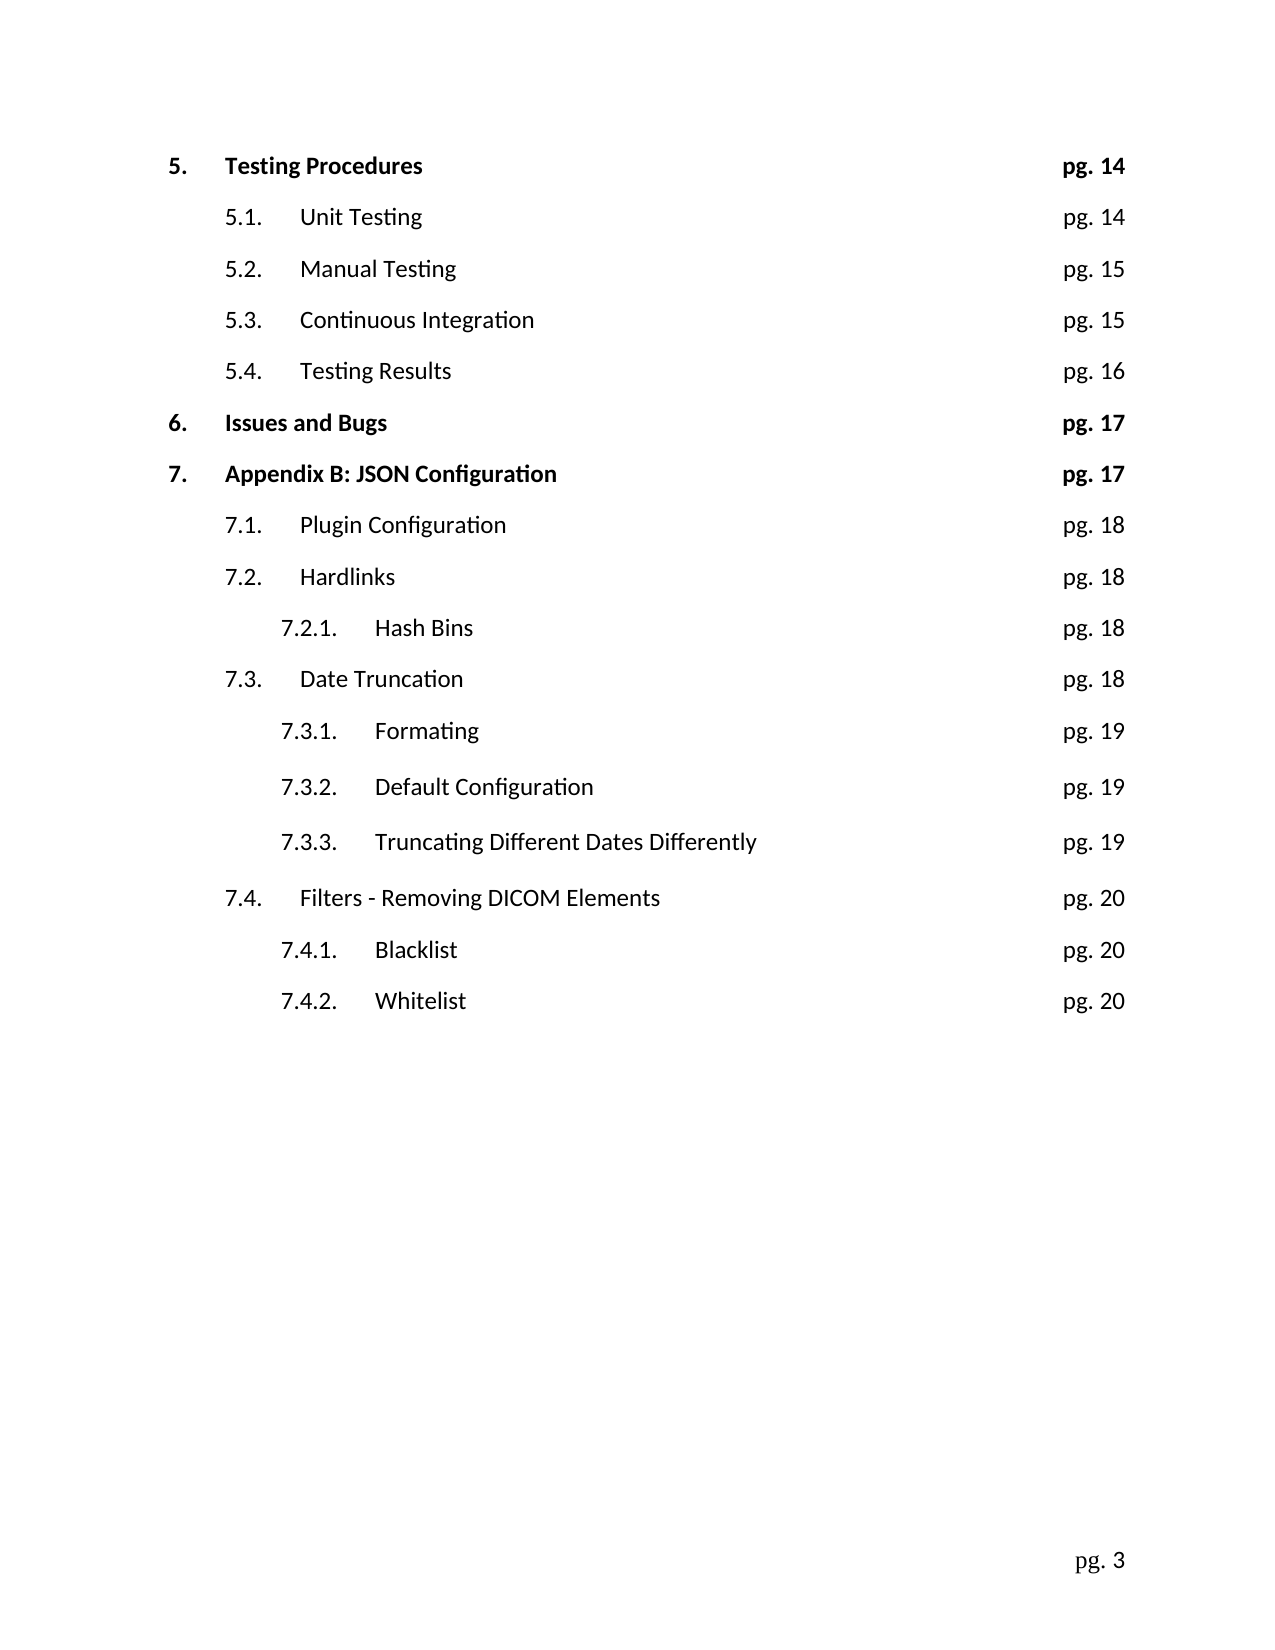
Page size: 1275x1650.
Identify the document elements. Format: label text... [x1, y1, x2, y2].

list Hash Bins pg. 18 [337, 612, 1125, 643]
list Default Configuration pg. 19 [337, 771, 1125, 801]
list Unit Testing pg. 14 [262, 201, 1125, 232]
list Truncating Different Dates Differently pg. 19 [337, 827, 1125, 857]
list Issues and Bugs pg. 17 [187, 407, 1125, 437]
list Appendix B: JSON Configuration pg. 17 [187, 458, 1125, 489]
list Formating pg. 19 [337, 715, 1125, 745]
list Continuous Integration pg. 15 [262, 304, 1125, 334]
list Date Truncation pg. 18 [262, 663, 1125, 694]
list Manual Testing pg. 15 [262, 253, 1125, 283]
list Hardlinks pg. 18 [262, 561, 1125, 591]
list Plugin Configuration pg. 18 [262, 509, 1125, 540]
list Blacklist pg. 20 [337, 934, 1125, 964]
list Testing Results pg. 16 [262, 355, 1125, 386]
list Whitelist pg. 20 [337, 985, 1125, 1016]
list Testing Procedures pg. 14 [187, 150, 1125, 181]
list Filters - Removing DICOM Elements pg. 20 [262, 882, 1125, 913]
